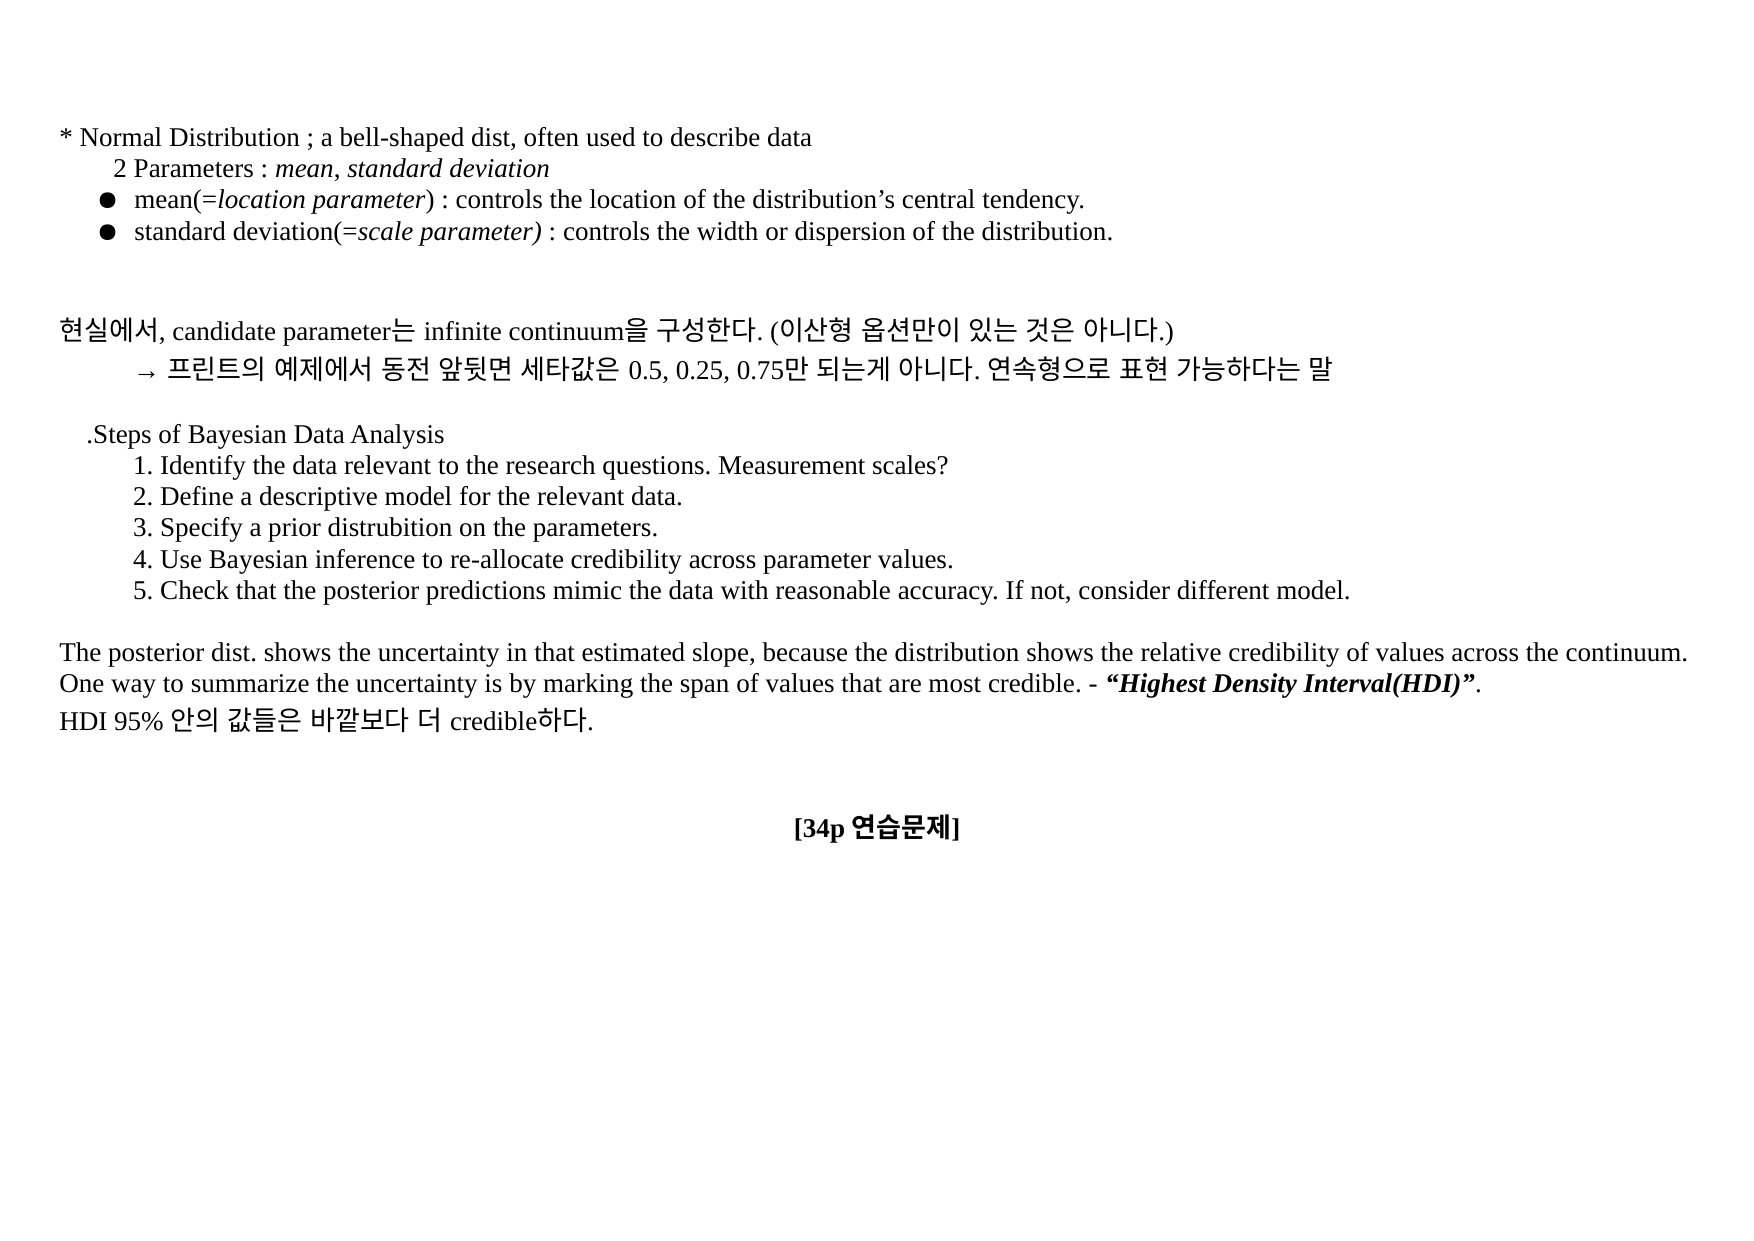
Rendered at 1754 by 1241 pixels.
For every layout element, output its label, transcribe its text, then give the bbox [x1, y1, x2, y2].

list standard deviation(=scale parameter) : controls the width or dispersion of the distribution. [97, 215, 1695, 246]
text * Normal Distribution ; a bell-shaped dist, often used to describe data [59, 121, 1695, 152]
text 3. Specify a prior distrubition on the parameters. [59, 512, 1695, 543]
list mean(=location parameter) : controls the location of the distribution’s central tendency. [97, 184, 1695, 215]
text [34p 연습문제] [59, 806, 1695, 845]
text 현실에서, candidate parameter는 infinite continuum을 구성한다. (이산형 옵션만이 있는 것은 아니다.) [59, 308, 1695, 348]
text 4. Use Bayesian inference to re-allocate credibility across parameter values. [59, 543, 1695, 574]
text 2 Parameters : mean, standard deviation [59, 152, 1695, 184]
text → 프린트의 예제에서 동전 앞뒷면 세타값은 0.5, 0.25, 0.75만 되는게 아니다. 연속형으로 표현 가능하다는 말 [59, 348, 1695, 387]
text 2. Define a descriptive model for the relevant data. [59, 480, 1695, 512]
text 1. Identify the data relevant to the research questions. Measurement scales? [59, 449, 1695, 480]
text HDI 95% 안의 값들은 바깥보다 더 credible하다. [59, 698, 1695, 738]
text The posterior dist. shows the uncertainty in that estimated slope, because the distribution shows the relative credibility of values across the continuum. One way to summarize the uncertainty is by marking the span of values that are most credible. - “Highest Density Interval(HDI)”. [59, 636, 1695, 698]
text 5. Check that the posterior predictions mimic the data with reasonable accuracy. If not, consider different model. [59, 574, 1695, 605]
text .Steps of Bayesian Data Analysis [59, 418, 1695, 449]
